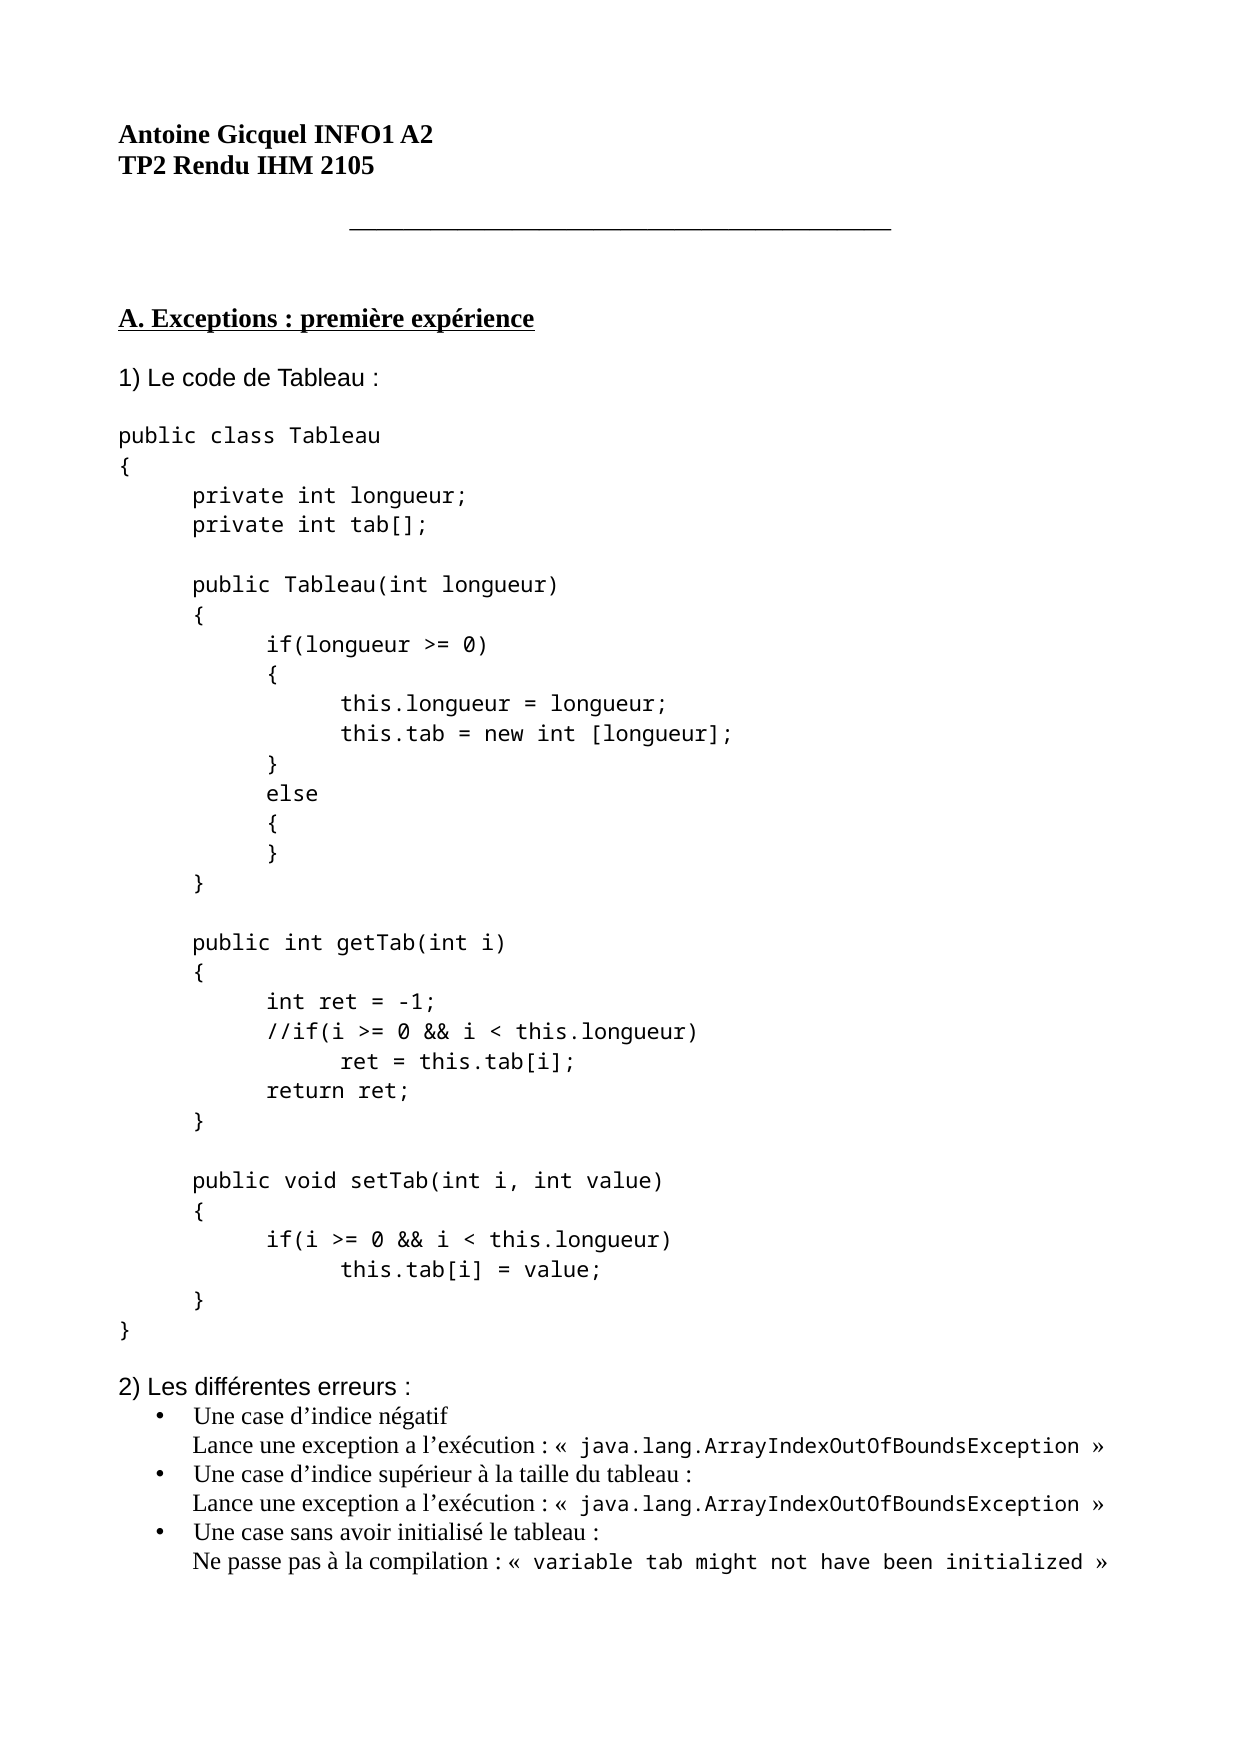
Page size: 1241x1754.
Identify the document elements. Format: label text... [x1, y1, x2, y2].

text } [118, 748, 1122, 777]
text } [118, 1105, 1122, 1135]
text { [118, 599, 1122, 628]
text { [118, 450, 1122, 479]
text { [118, 658, 1122, 688]
text { [118, 807, 1122, 837]
list Une case sans avoir initialisé le tableau : [156, 1517, 1122, 1546]
text this.tab[i] = value; [118, 1254, 1122, 1284]
text return ret; [118, 1075, 1122, 1105]
text int ret = -1; [118, 986, 1122, 1016]
text 1) Le code de Tableau : [118, 362, 1122, 391]
text Antoine Gicquel INFO1 A2 [118, 118, 1122, 149]
text ———————————————————— [118, 212, 1122, 243]
text if(i >= 0 && i < this.longueur) [118, 1224, 1122, 1254]
text 2) Les différentes erreurs : [118, 1372, 1122, 1401]
text ret = this.tab[i]; [118, 1046, 1122, 1075]
text this.longueur = longueur; [118, 688, 1122, 718]
list Une case d’indice négatif [156, 1401, 1122, 1430]
text } [118, 867, 1122, 897]
text TP2 Rendu IHM 2105 [118, 149, 1122, 180]
text private int tab[]; [118, 509, 1122, 539]
text { [118, 1194, 1122, 1224]
text } [118, 837, 1122, 867]
text Lance une exception a l’exécution : « java.lang.ArrayIndexOutOfBoundsException » [118, 1488, 1122, 1517]
text public class Tableau [118, 420, 1122, 450]
text else [118, 777, 1122, 807]
text A. Exceptions : première expérience [118, 303, 1122, 334]
text } [118, 1284, 1122, 1314]
text { [118, 956, 1122, 986]
text public int getTab(int i) [118, 926, 1122, 956]
text Lance une exception a l’exécution : « java.lang.ArrayIndexOutOfBoundsException » [118, 1430, 1122, 1459]
text Ne passe pas à la compilation : « variable tab might not have been initialized » [118, 1546, 1122, 1604]
list Une case d’indice supérieur à la taille du tableau : [156, 1459, 1122, 1488]
text this.tab = new int [longueur]; [118, 718, 1122, 748]
text //if(i >= 0 && i < this.longueur) [118, 1016, 1122, 1046]
text public Tableau(int longueur) [118, 569, 1122, 599]
text private int longueur; [118, 479, 1122, 509]
text } [118, 1314, 1122, 1343]
text if(longueur >= 0) [118, 628, 1122, 658]
text public void setTab(int i, int value) [118, 1165, 1122, 1194]
